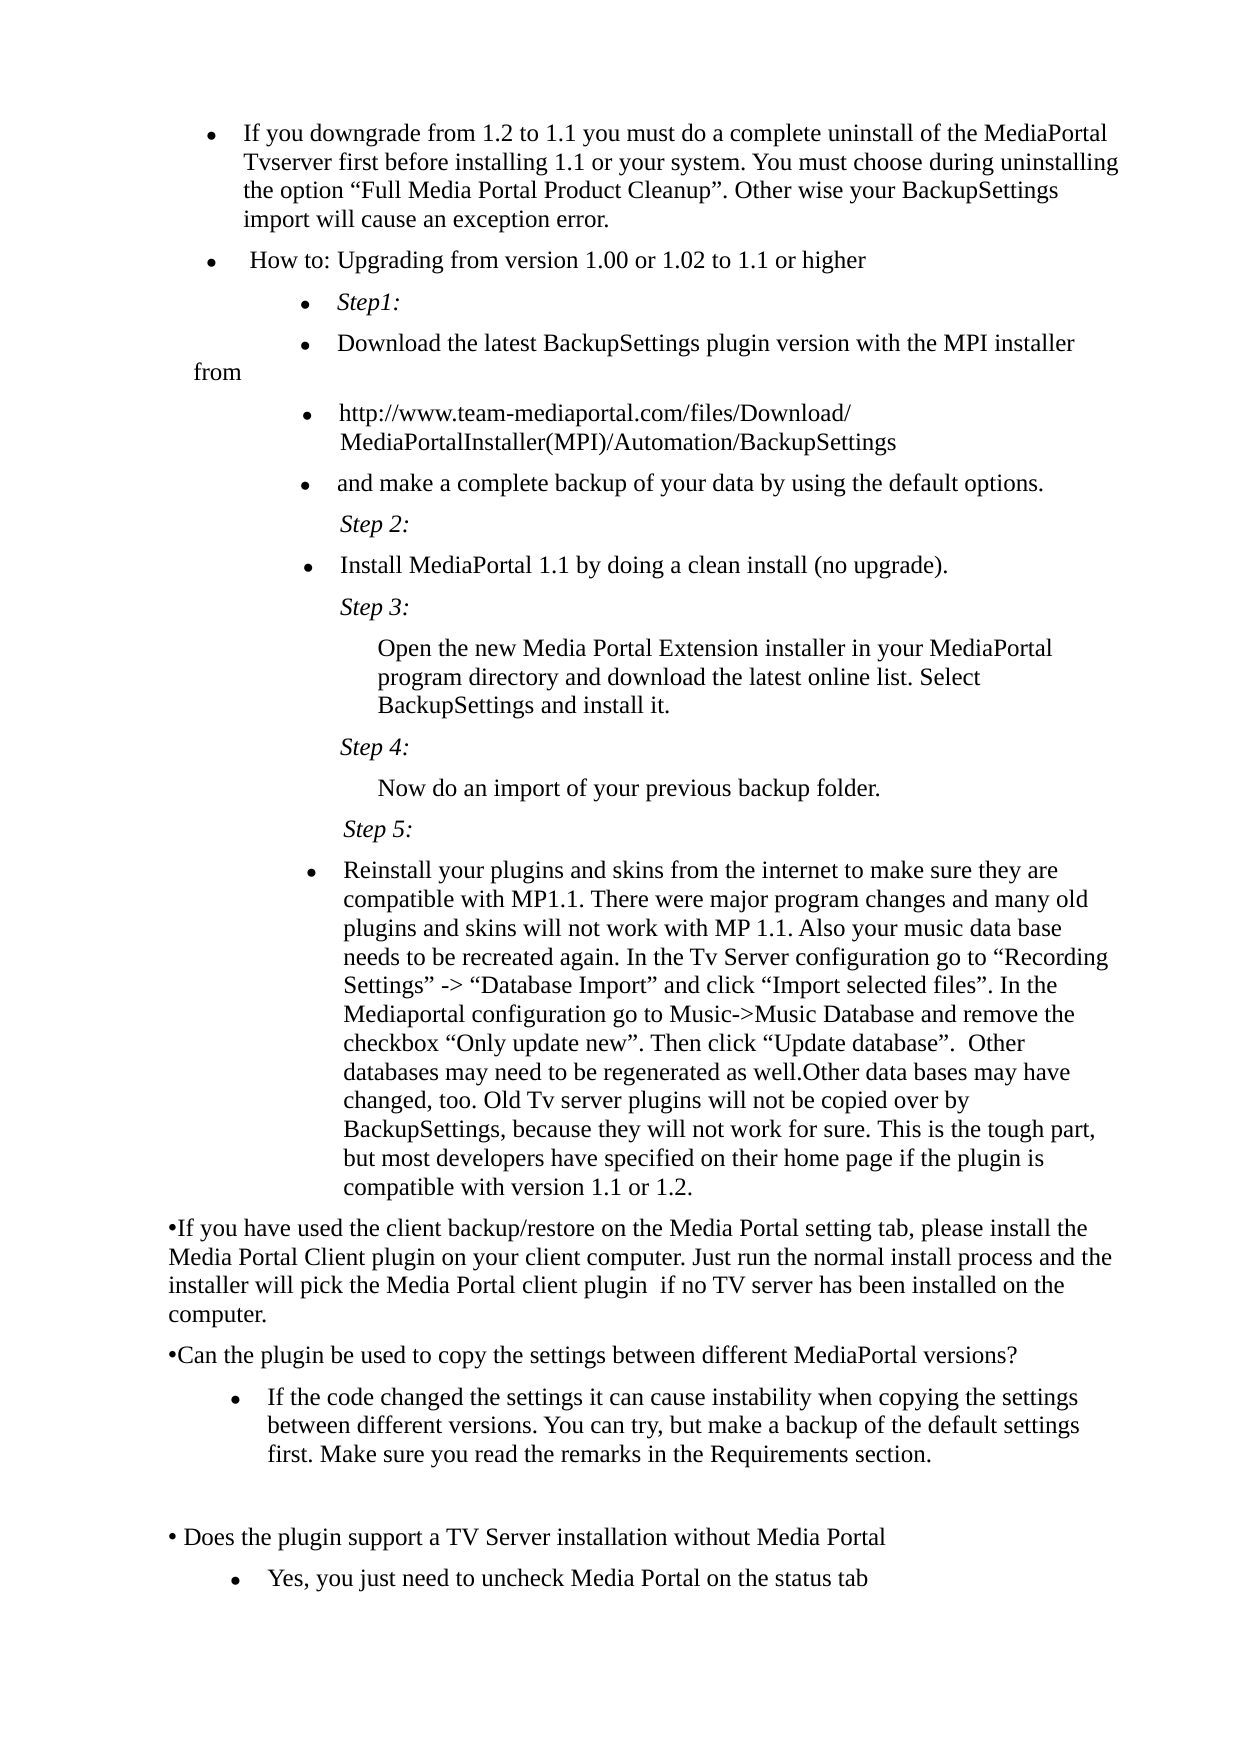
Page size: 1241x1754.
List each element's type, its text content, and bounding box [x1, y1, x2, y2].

list Open the new Media Portal Extension installer in your MediaPortal program directory and download the latest online list. Select BackupSettings and install it. [340, 633, 1122, 719]
list Step 2: [302, 509, 1122, 538]
list Step 3: [302, 592, 1122, 621]
list How to: Upgrading from version 1.00 or 1.02 to 1.1 or higher [206, 246, 1122, 274]
list Download the latest BackupSettings plugin version with the MPI installer from [156, 328, 1122, 386]
list Step 5: [306, 814, 1122, 843]
list Step1: [156, 287, 1122, 316]
list Reinstall your plugins and skins from the internet to make sure they are compatible with MP1.1. There were major program changes and many old plugins and skins will not work with MP 1.1. Also your music data base needs to be recreated again. In the Tv Server configuration go to “Recording Settings” -> “Database Import” and click “Import selected files”. In the Mediaportal configuration go to Music->Music Database and remove the checkbox “Only update new”. Then click “Update database”. Other databases may need to be regenerated as well.Other data bases may have changed, too. Old Tv server plugins will not be copied over by BackupSettings, because they will not work for sure. This is the tough part, but most developers have specified on their home page if the plugin is compatible with version 1.1 or 1.2. [306, 856, 1122, 1201]
list Step 4: [302, 732, 1122, 761]
list http://www.team-mediaportal.com/files/Download/MediaPortalInstaller(MPI)/Automation/BackupSettings [301, 398, 1122, 456]
list If you have used the client backup/restore on the Media Portal setting tab, please install the Media Portal Client plugin on your client computer. Just run the normal install process and the installer will pick the Media Portal client plugin if no TV server has been installed on the computer. [168, 1213, 1122, 1328]
list Install MediaPortal 1.1 by doing a clean install (no upgrade). [302, 551, 1122, 579]
list If you downgrade from 1.2 to 1.1 you must do a complete uninstall of the MediaPortal Tvserver first before installing 1.1 or your system. You must choose during uninstalling the option “Full Media Portal Product Cleanup”. Other wise your BackupSettings import will cause an exception error. [206, 118, 1122, 233]
list Now do an import of your previous backup folder. [340, 773, 1122, 802]
list and make a complete backup of your data by using the default options. [156, 468, 1122, 497]
list If the code changed the settings it can cause instability when copying the settings between different versions. You can try, but make a backup of the default settings first. Make sure you read the remarks in the Requirements section. [229, 1382, 1122, 1468]
list Can the plugin be used to copy the settings between different MediaPortal versions? [168, 1341, 1122, 1369]
list Yes, you just need to uncheck Media Portal on the status tab [229, 1563, 1122, 1592]
list Does the plugin support a TV Server installation without Media Portal [168, 1522, 1122, 1551]
